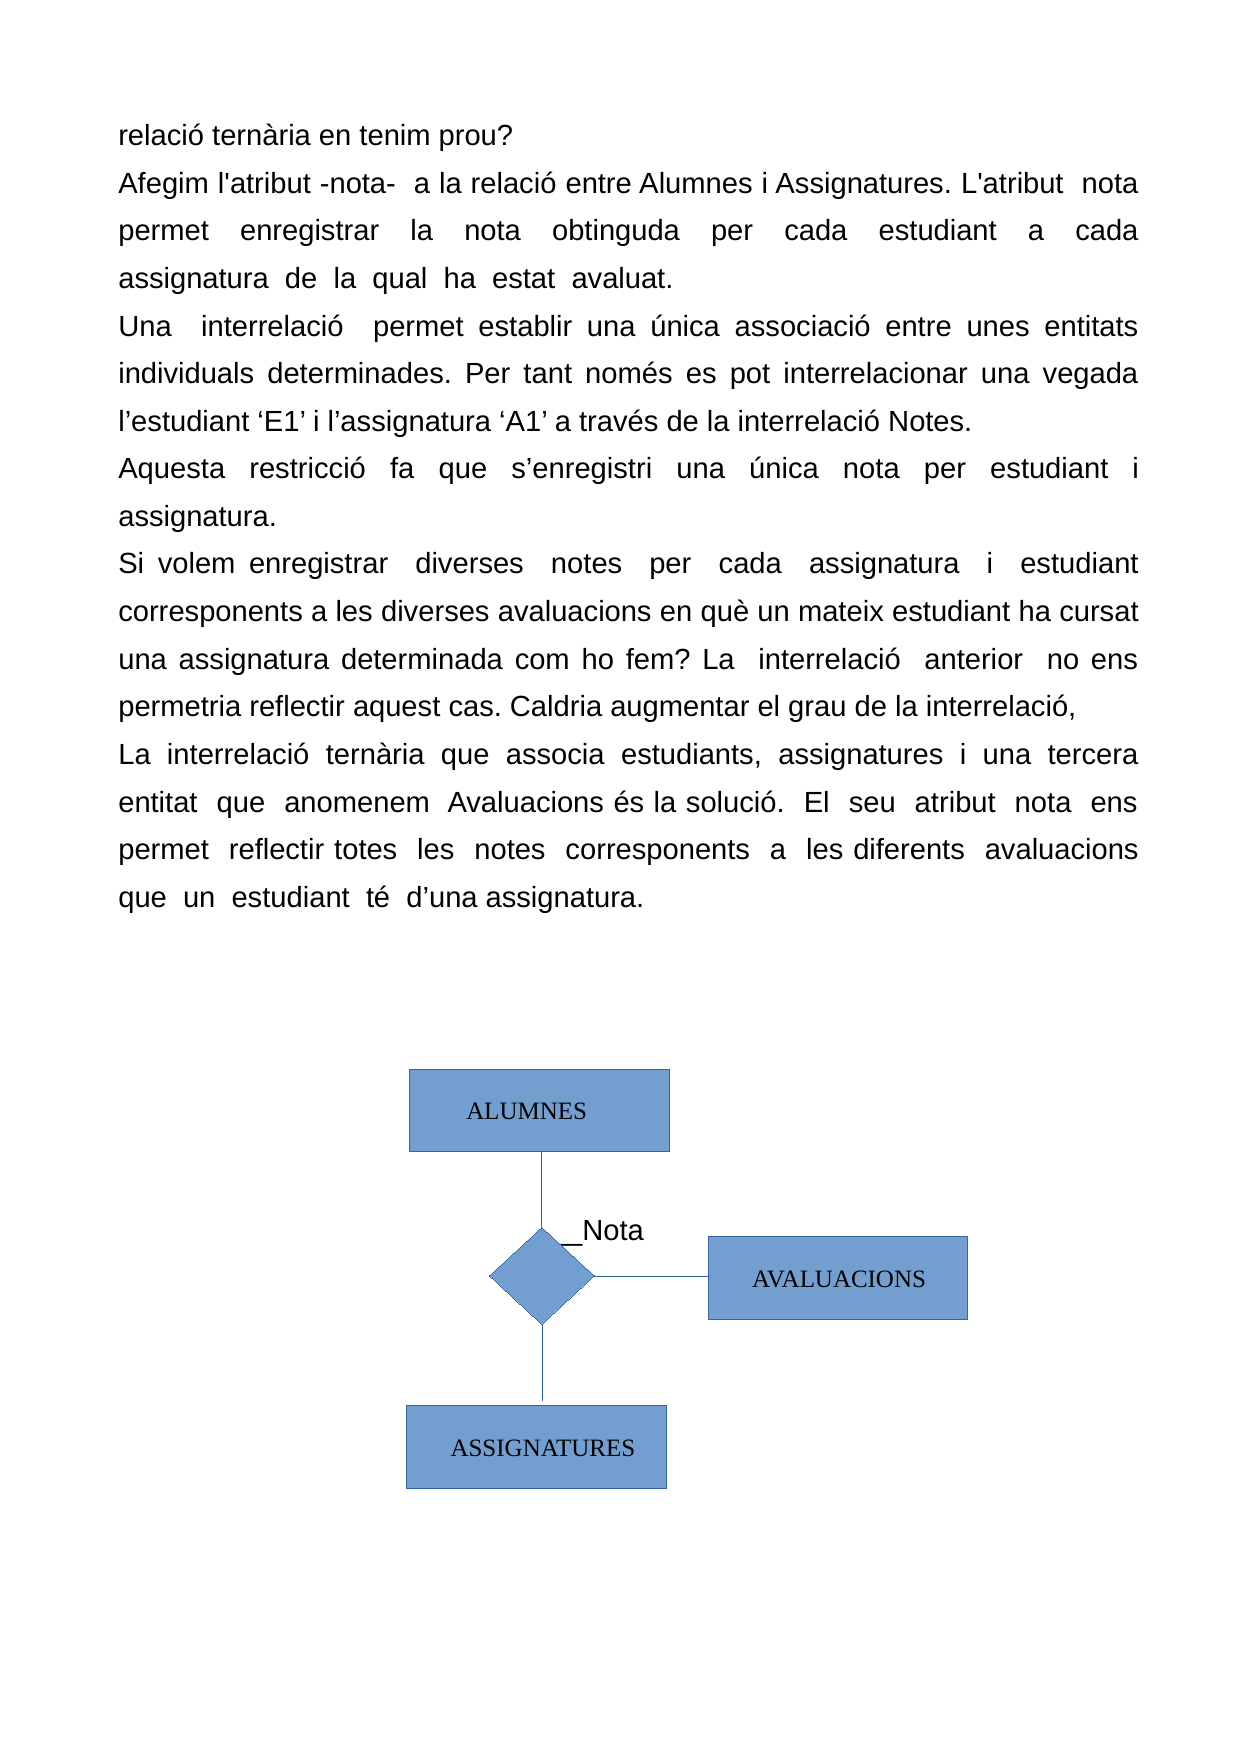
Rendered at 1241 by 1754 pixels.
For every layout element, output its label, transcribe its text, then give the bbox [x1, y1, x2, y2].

text __Nota [542, 1213, 1140, 1247]
text [118, 1213, 541, 1247]
text relació ternària en tenim prou? [118, 118, 1140, 152]
text Si volem enregistrar diverses notes per cada assignatura i estudiant corresponents a les diverses avaluacions en què un mateix estudiant ha cursat una assignatura determinada com ho fem? La interrelació anterior no ens permetria reflectir aquest cas. Caldria augmentar el grau de la interrelació, [118, 547, 1140, 723]
text La interrelació ternària que associa estudiants, assignatures i una tercera entitat que anomenem Avaluacions és la solució. El seu atribut nota ens permet reflectir totes les notes corresponents a les diferents avaluacions que un estudiant té d’una assignatura. [118, 737, 1140, 913]
text Aquesta restricció fa que s’enregistri una única nota per estudiant i assignatura. [118, 451, 1140, 532]
text Afegim l'atribut -nota- a la relació entre Alumnes i Assignatures. L'atribut nota permet enregistrar la nota obtinguda per cada estudiant a cada assignatura de la qual ha estat avaluat. [118, 166, 1140, 294]
text Una interrelació permet establir una única associació entre unes entitats individuals determinades. Per tant només es pot interrelacionar una vegada l’estudiant ‘E1’ i l’assignatura ‘A1’ a través de la interrelació Notes. [118, 308, 1140, 437]
